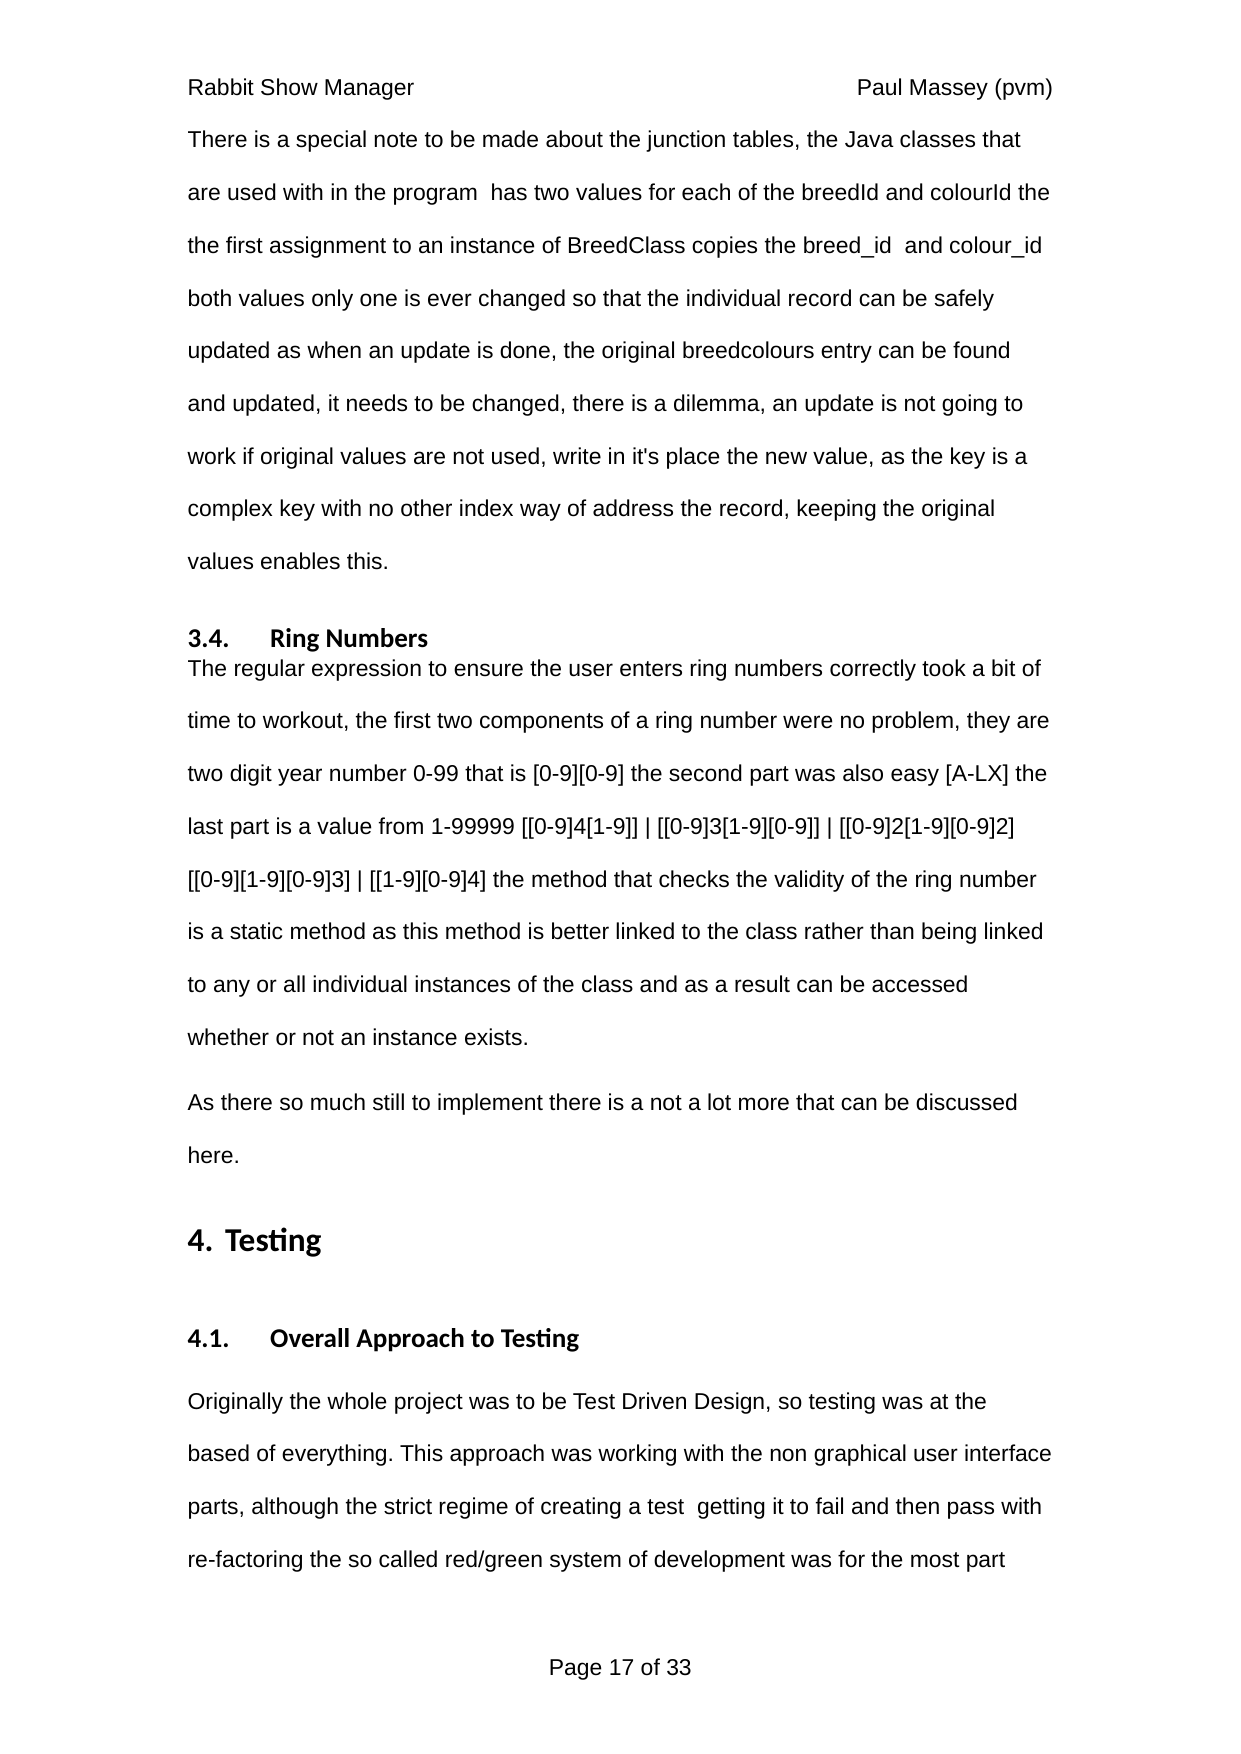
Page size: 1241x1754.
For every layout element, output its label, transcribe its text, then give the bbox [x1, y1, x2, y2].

subtitle Ring Numbers [187, 622, 1053, 655]
subtitle Overall Approach to Testing [187, 1322, 1053, 1354]
text There is a special note to be made about the junction tables, the Java classes that are used with in the program has two values for each of the breedId and colourId the the first assignment to an instance of BreedClass copies the breed_id and colour_id both values only one is ever changed so that the individual record can be safely updated as when an update is done, the original breedcolours entry can be found and updated, it needs to be changed, there is a dilemma, an update is not going to work if original values are not used, write in it's place the new value, as the key is a complex key with no other index way of address the record, keeping the original values enables this. [187, 126, 1053, 574]
text Originally the whole project was to be Test Driven Design, so testing was at the based of everything. This approach was working with the non graphical user interface parts, although the strict regime of creating a test getting it to fail and then pass with re-factoring the so called red/green system of development was for the most part [187, 1388, 1053, 1572]
subtitle Testing [187, 1219, 1053, 1260]
text As there so much still to implement there is a not a lot more that can be discussed here. [187, 1089, 1053, 1168]
text The regular expression to ensure the user enters ring numbers correctly took a bit of time to workout, the first two components of a ring number were no problem, they are two digit year number 0-99 that is [0-9][0-9] the second part was also easy [A-LX] the last part is a value from 1-99999 [[0-9]4[1-9]] | [[0-9]3[1-9][0-9]] | [[0-9]2[1-9][0-9]2] [[0-9][1-9][0-9]3] | [[1-9][0-9]4] the method that checks the validity of the ring number is a static method as this method is better linked to the class rather than being linked to any or all individual instances of the class and as a result can be accessed whether or not an instance exists. [187, 655, 1053, 1050]
